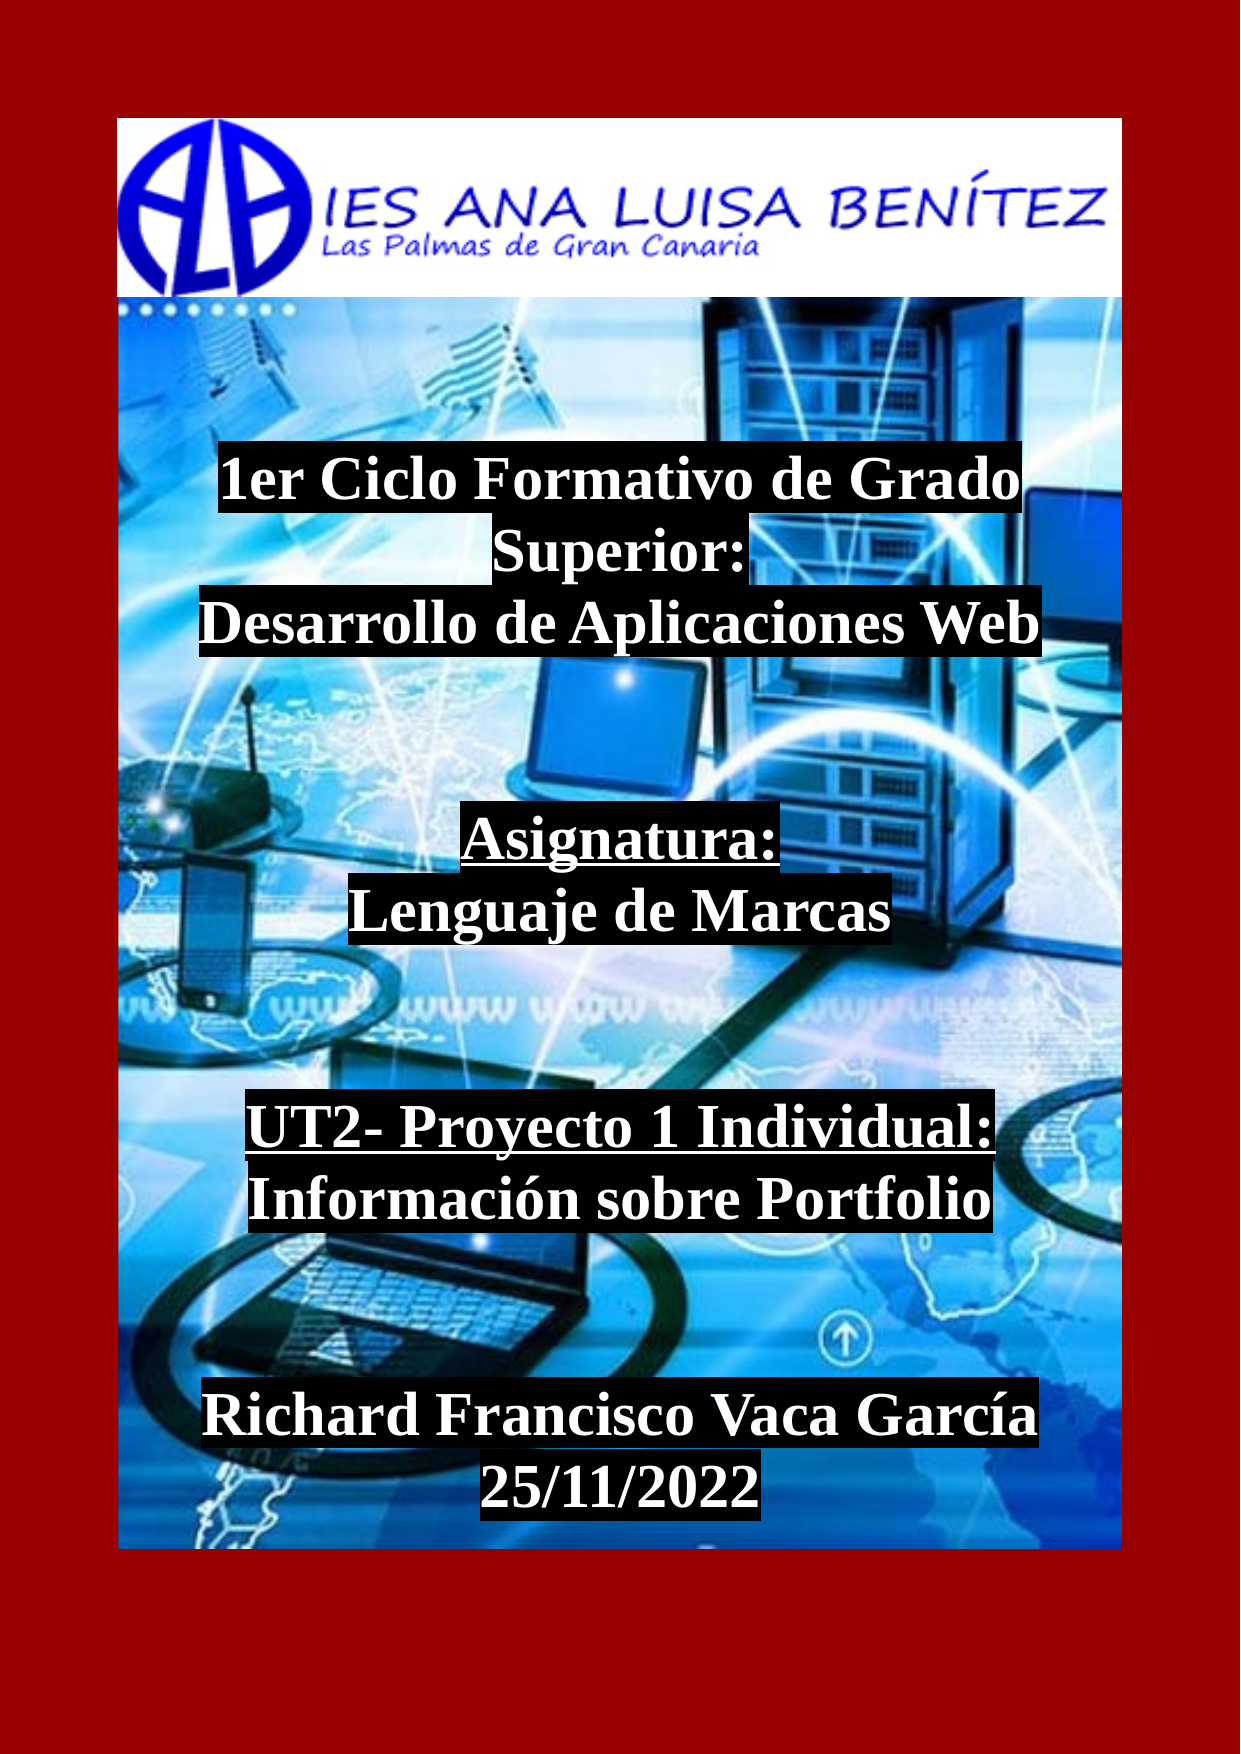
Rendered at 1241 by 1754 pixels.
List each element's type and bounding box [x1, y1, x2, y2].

picture [117, 118, 1122, 1549]
picture [118, 965, 142, 981]
